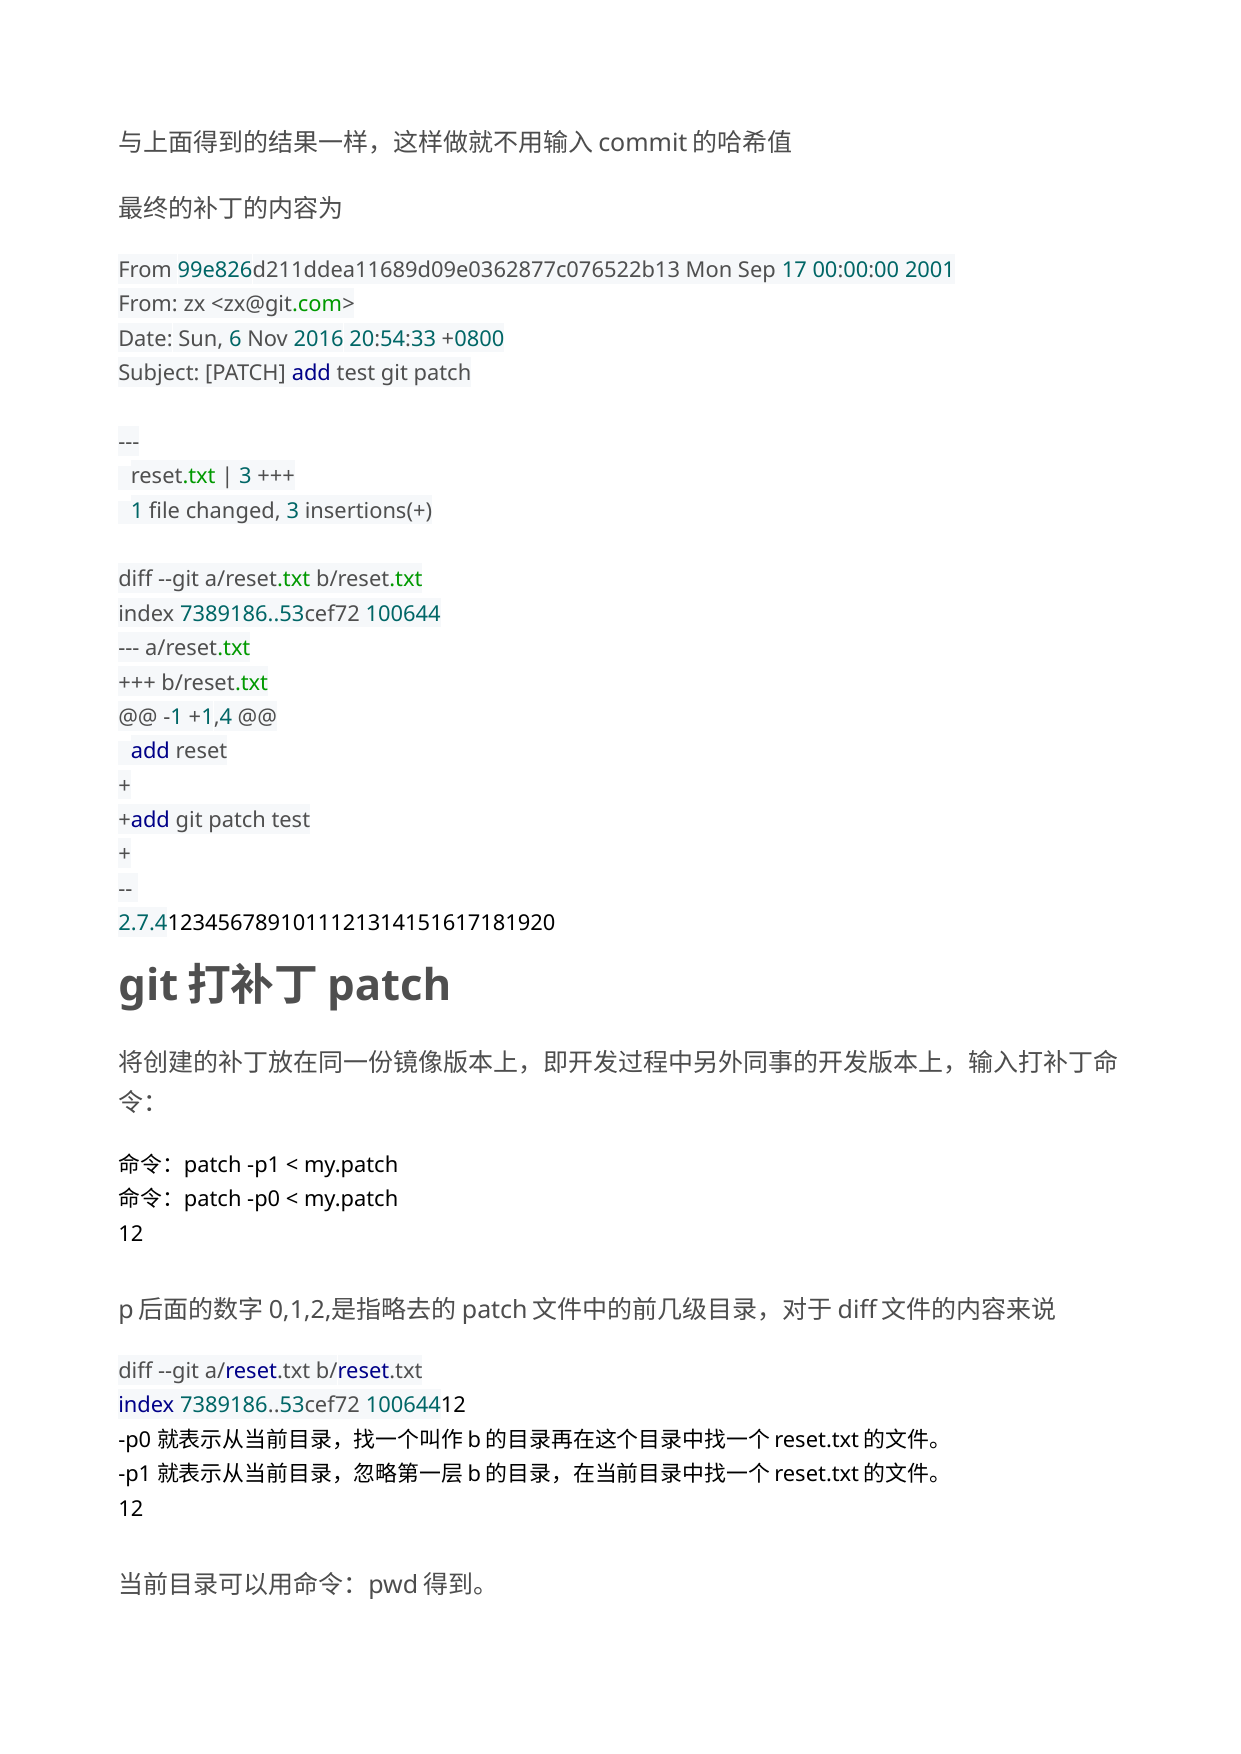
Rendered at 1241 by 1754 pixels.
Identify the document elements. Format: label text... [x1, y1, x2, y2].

text + [118, 834, 1122, 868]
text 将创建的补丁放在同一份镜像版本上，即开发过程中另外同事的开发版本上，输入打补丁命令： [118, 1038, 1122, 1119]
text From: zx <zx@git.com> [118, 284, 1122, 318]
text 命令：patch -p1 < my.patch [118, 1144, 1122, 1178]
text 命令：patch -p0 < my.patch [118, 1178, 1122, 1213]
text From 99e826d211ddea11689d09e0362877c076522b13 Mon Sep 17 00:00:00 2001 [118, 249, 1122, 284]
text --- [118, 421, 1122, 456]
text p后面的数字0,1,2,是指略去的patch文件中的前几级目录，对于diff文件的内容来说 [118, 1285, 1122, 1325]
text 1 file changed, 3 insertions(+) [118, 490, 1122, 524]
text 2.7.41234567891011121314151617181920 [118, 902, 1122, 937]
text -- [118, 868, 1122, 902]
text -p0 就表示从当前目录，找一个叫作b的目录再在这个目录中找一个reset.txt的文件。 [118, 1419, 1122, 1453]
text + [118, 765, 1122, 799]
text 12 [118, 1488, 1122, 1522]
text 与上面得到的结果一样，这样做就不用输入commit的哈希值 [118, 118, 1122, 159]
text 最终的补丁的内容为 [118, 184, 1122, 224]
text 当前目录可以用命令：pwd得到。 [118, 1560, 1122, 1600]
text +add git patch test [118, 799, 1122, 834]
text Subject: [PATCH] add test git patch [118, 352, 1122, 387]
text -p1 就表示从当前目录，忽略第一层b的目录，在当前目录中找一个reset.txt的文件。 [118, 1453, 1122, 1488]
text index 7389186..53cef72 100644 [118, 593, 1122, 627]
text @@ -1 +1,4 @@ [118, 696, 1122, 731]
text add reset [118, 731, 1122, 765]
text --- a/reset.txt [118, 627, 1122, 662]
text Date: Sun, 6 Nov 2016 20:54:33 +0800 [118, 318, 1122, 352]
text diff --git a/reset.txt b/reset.txt [118, 1350, 1122, 1385]
text +++ b/reset.txt [118, 662, 1122, 696]
subtitle git打补丁patch [118, 949, 1122, 1013]
text index 7389186..53cef72 10064412 [118, 1385, 1122, 1419]
text reset.txt | 3 +++ [118, 456, 1122, 490]
text 12 [118, 1213, 1122, 1247]
text diff --git a/reset.txt b/reset.txt [118, 559, 1122, 593]
